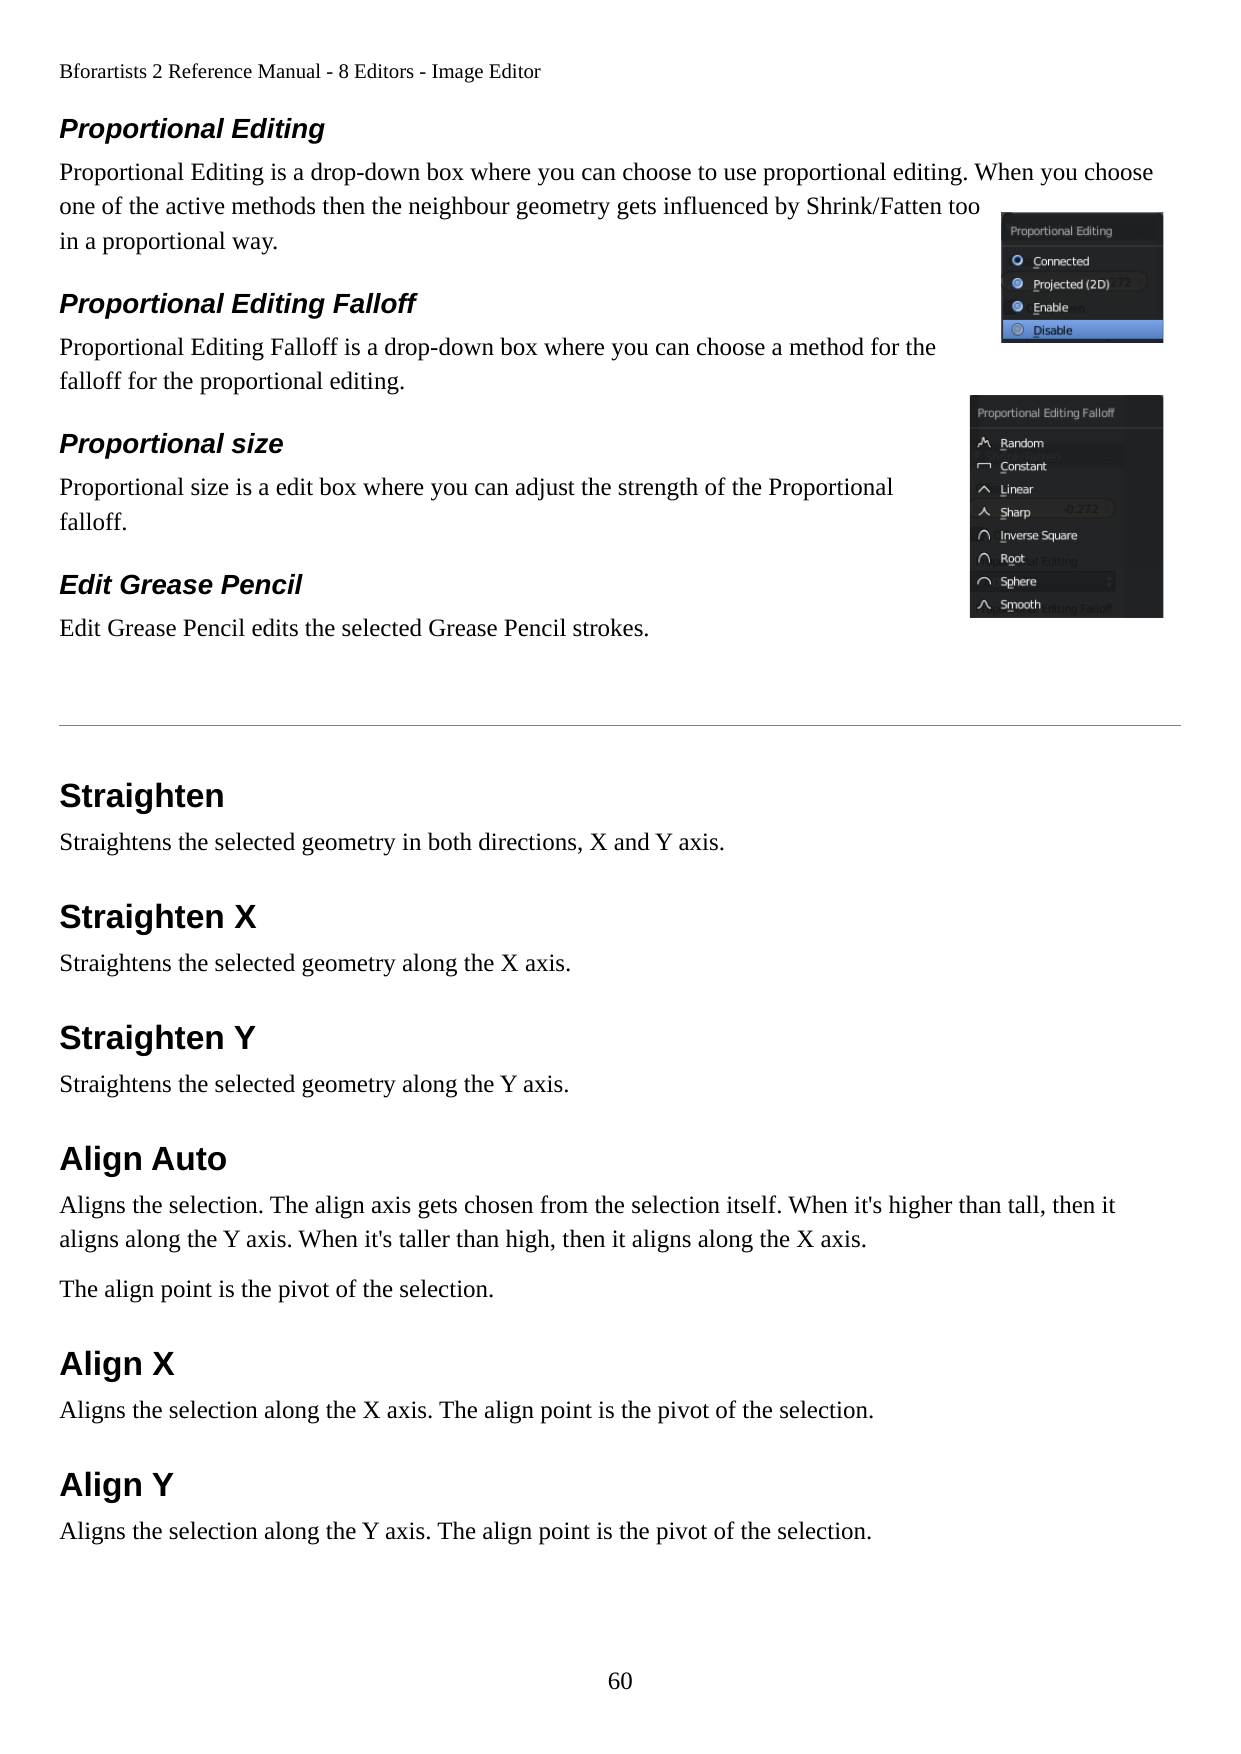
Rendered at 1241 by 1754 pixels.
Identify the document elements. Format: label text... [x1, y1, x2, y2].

text Straightens the selected geometry along the Y axis. [59, 1069, 1181, 1098]
subtitle [1164, 428, 1181, 460]
subtitle Proportional Editing [59, 113, 1181, 144]
text Proportional Editing Falloff is a drop-down box where you can choose a method for the falloff for the proportional editing. [59, 332, 1181, 395]
text Aligns the selection along the Y axis. The align point is the pivot of the selection. [59, 1516, 1181, 1544]
text Straightens the selected geometry along the X axis. [59, 948, 1181, 977]
text Aligns the selection. The align axis gets chosen from the selection itself. When it's higher than tall, then it aligns along the Y axis. When it's taller than high, then it aligns along the X axis. [59, 1190, 1181, 1253]
subtitle Align X [59, 1343, 1181, 1382]
text Proportional Editing is a drop-down box where you can choose to use proportional editing. When you choose one of the active methods then the neighbour geometry gets influenced by Shrink/Fatten too in a proportional way. [59, 157, 1181, 255]
subtitle Straighten X [59, 897, 1181, 936]
subtitle Align Y [59, 1464, 1181, 1503]
subtitle Align Auto [59, 1139, 1181, 1178]
subtitle [1164, 568, 1181, 600]
text Proportional size is a edit box where you can adjust the strength of the Proportional falloff. [59, 472, 969, 536]
subtitle Straighten [59, 776, 1181, 814]
picture [1001, 212, 1164, 343]
subtitle Proportional size [59, 428, 969, 460]
subtitle Straighten Y [59, 1018, 1181, 1057]
text The align point is the pivot of the selection. [59, 1274, 1181, 1302]
subtitle Proportional Editing Falloff [59, 287, 1001, 319]
text Aligns the selection along the X axis. The align point is the pivot of the selection. [59, 1395, 1181, 1423]
text Straightens the selected geometry in both directions, X and Y axis. [59, 827, 1181, 856]
subtitle Edit Grease Pencil [59, 568, 969, 600]
text Edit Grease Pencil edits the selected Grease Pencil strokes. [59, 613, 1181, 641]
picture [969, 395, 1164, 618]
